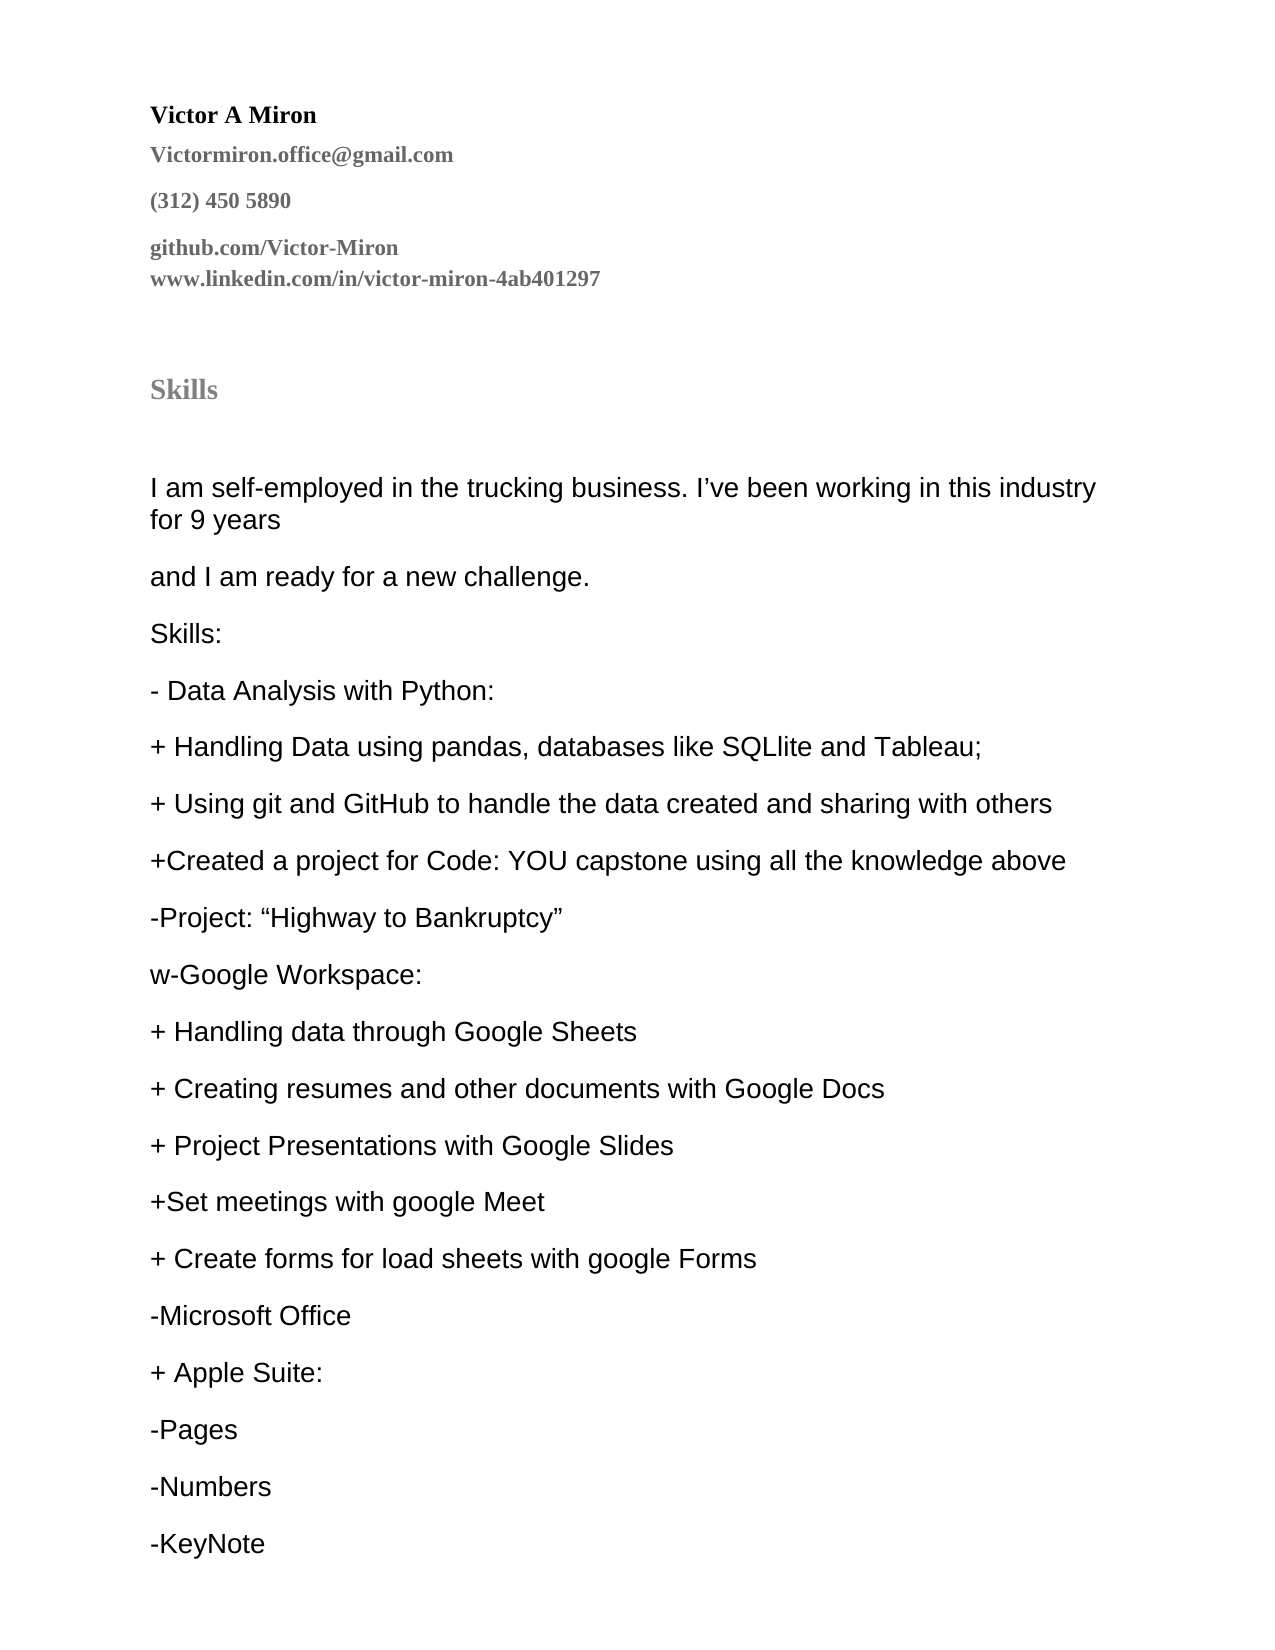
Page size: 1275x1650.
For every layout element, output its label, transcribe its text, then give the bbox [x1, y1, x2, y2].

text + Project Presentations with Google Slides [150, 1129, 1125, 1161]
text +Created a project for Code: YOU capstone using all the knowledge above [150, 844, 1125, 876]
text I am self-employed in the trucking business. I’ve been working in this industry for 9 years [150, 471, 1125, 535]
text w-Google Workspace: [150, 958, 1125, 990]
text github.com/Victor-Miron www.linkedin.com/in/victor-miron-4ab401297 [150, 233, 1125, 291]
text Skills: [150, 617, 1125, 649]
text +Set meetings with google Meet [150, 1186, 1125, 1218]
text Victor A Miron [150, 100, 1125, 129]
text + Creating resumes and other documents with Google Docs [150, 1072, 1125, 1104]
text - Data Analysis with Python: [150, 674, 1125, 706]
text + Create forms for load sheets with google Forms [150, 1243, 1125, 1274]
text -KeyNote [150, 1527, 1125, 1559]
text -Microsoft Office [150, 1299, 1125, 1331]
text and I am ready for a new challenge. [150, 560, 1125, 592]
text (312) 450 5890 [150, 187, 1125, 214]
text + Handling data through Google Sheets [150, 1015, 1125, 1047]
text -Pages [150, 1413, 1125, 1445]
text + Handling Data using pandas, databases like SQLlite and Tableau; [150, 731, 1125, 763]
text + Using git and GitHub to handle the data created and sharing with others [150, 788, 1125, 819]
text -Project: “Highway to Bankruptcy” [150, 901, 1125, 933]
text + Apple Suite: [150, 1356, 1125, 1388]
text Skills [150, 372, 1125, 406]
text Victormiron.office@gmail.com [150, 141, 1125, 168]
text -Numbers [150, 1470, 1125, 1502]
